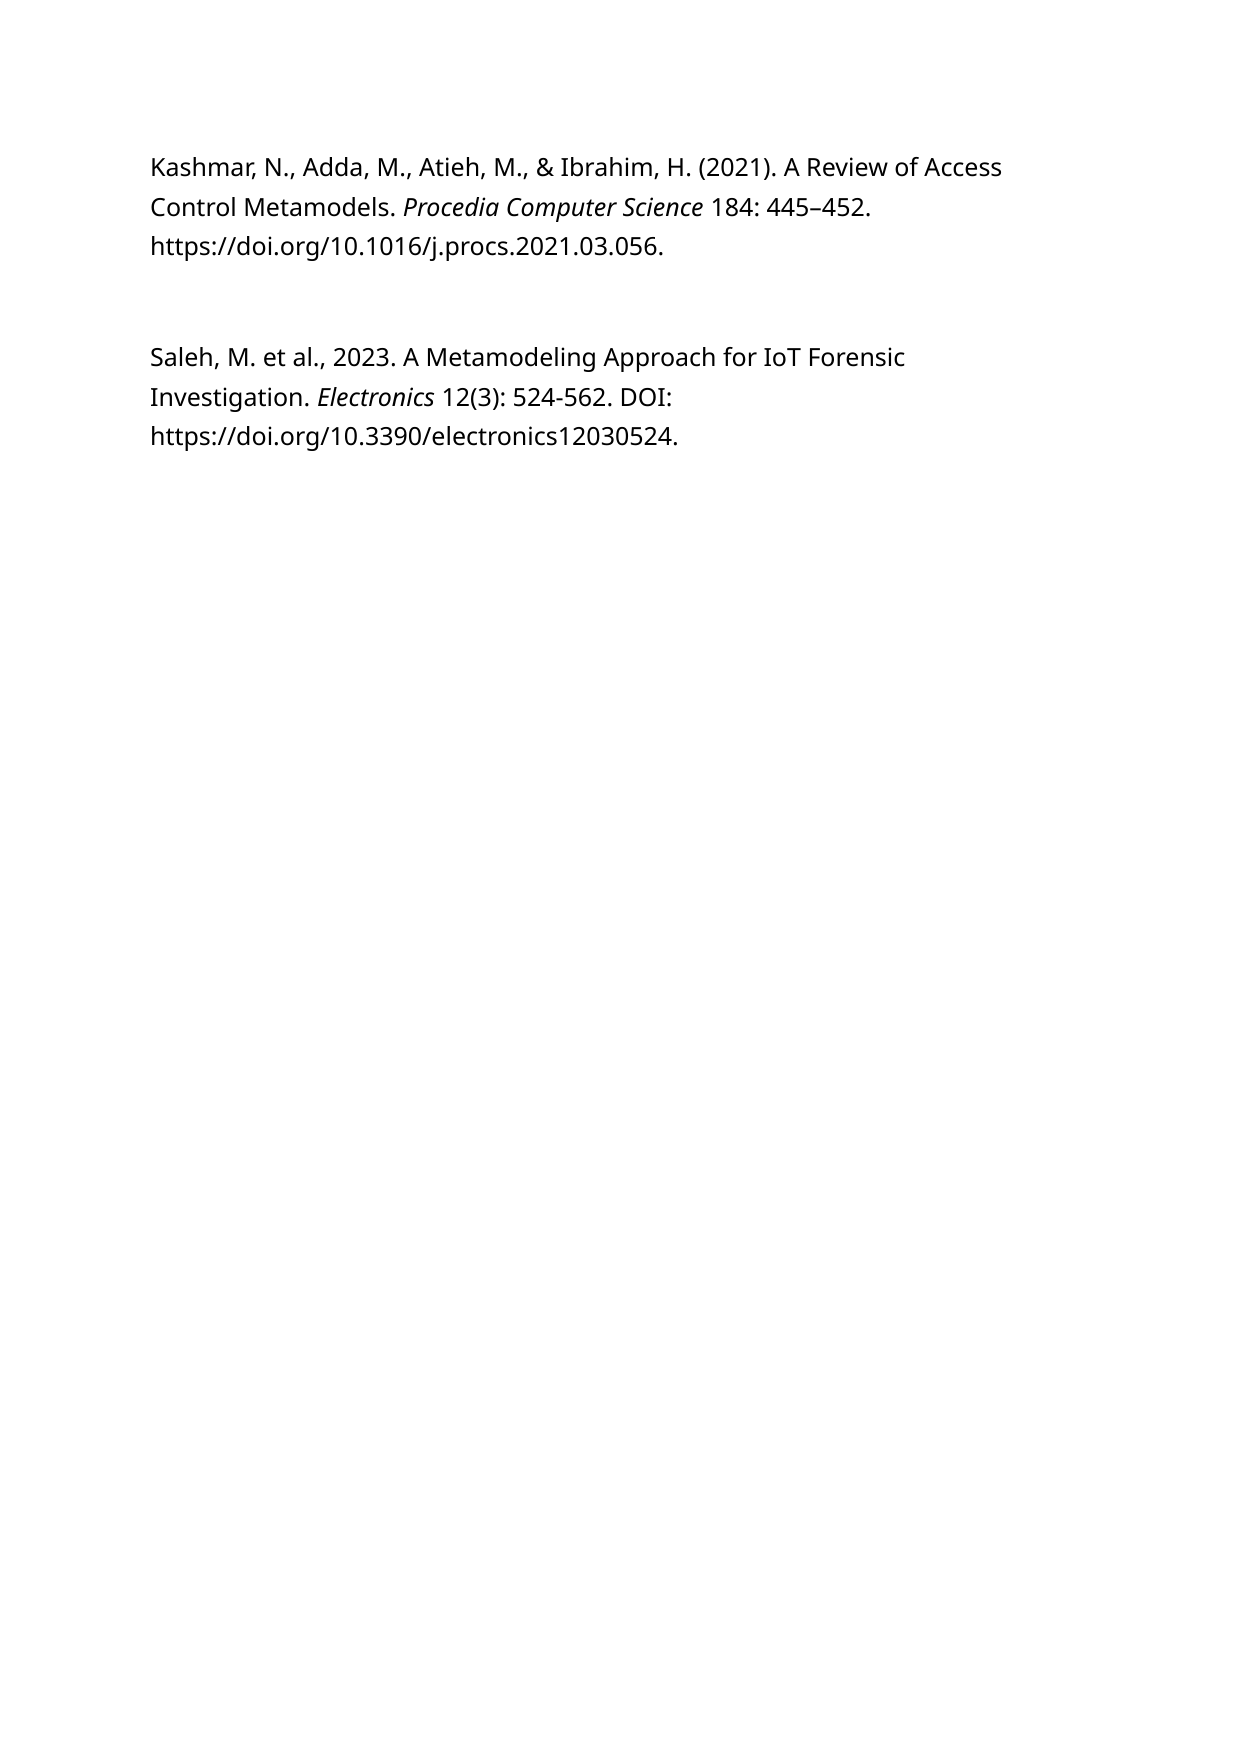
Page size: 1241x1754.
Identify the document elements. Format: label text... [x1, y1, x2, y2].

text Kashmar, N., Adda, M., Atieh, M., & Ibrahim, H. (2021). A Review of Access Control Metamodels. Procedia Computer Science 184: 445–452. https://doi.org/10.1016/j.procs.2021.03.056. [150, 150, 1090, 262]
text Saleh, M. et al., 2023. A Metamodeling Approach for IoT Forensic Investigation. Electronics 12(3): 524-562. DOI: https://doi.org/10.3390/electronics12030524. [150, 340, 1090, 452]
